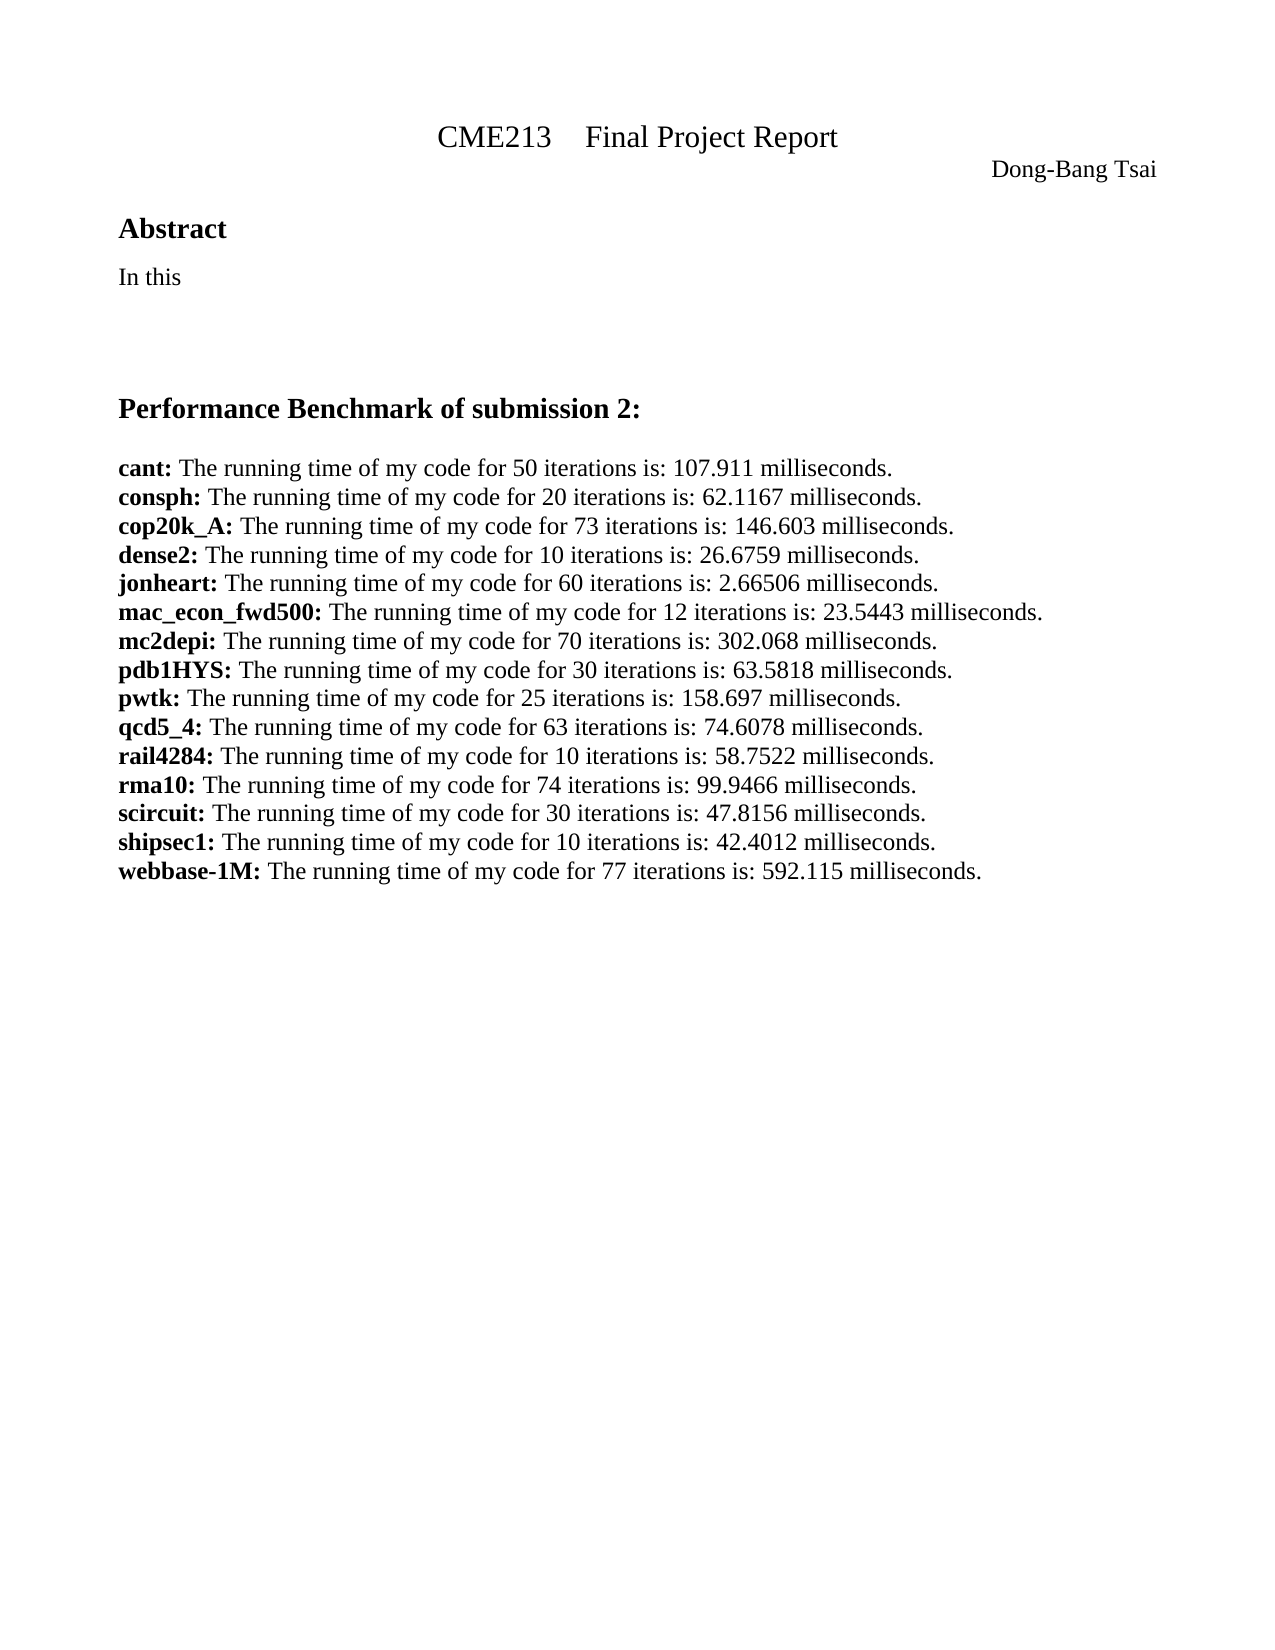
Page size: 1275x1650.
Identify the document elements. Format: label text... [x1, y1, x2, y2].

text Dong-Bang Tsai [118, 154, 1157, 183]
text rma10: The running time of my code for 74 iterations is: 99.9466 milliseconds. [118, 770, 1157, 798]
text pwtk: The running time of my code for 25 iterations is: 158.697 milliseconds. [118, 683, 1157, 712]
text cant: The running time of my code for 50 iterations is: 107.911 milliseconds. [118, 453, 1157, 482]
text scircuit: The running time of my code for 30 iterations is: 47.8156 milliseconds. [118, 798, 1157, 827]
text shipsec1: The running time of my code for 10 iterations is: 42.4012 milliseconds. [118, 827, 1157, 856]
text Abstract [118, 212, 1157, 245]
text consph: The running time of my code for 20 iterations is: 62.1167 milliseconds. [118, 482, 1157, 511]
text Performance Benchmark of submission 2: [118, 391, 1157, 425]
text webbase-1M: The running time of my code for 77 iterations is: 592.115 milliseconds. [118, 856, 1157, 885]
text CME213 Final Project Report [118, 118, 1157, 154]
text rail4284: The running time of my code for 10 iterations is: 58.7522 milliseconds. [118, 741, 1157, 770]
text dense2: The running time of my code for 10 iterations is: 26.6759 milliseconds. [118, 540, 1157, 568]
text pdb1HYS: The running time of my code for 30 iterations is: 63.5818 milliseconds. [118, 655, 1157, 683]
text cop20k_A: The running time of my code for 73 iterations is: 146.603 milliseconds. [118, 511, 1157, 540]
text mac_econ_fwd500: The running time of my code for 12 iterations is: 23.5443 milliseconds. [118, 597, 1157, 626]
text jonheart: The running time of my code for 60 iterations is: 2.66506 milliseconds. [118, 568, 1157, 597]
text In this [118, 262, 1157, 291]
text qcd5_4: The running time of my code for 63 iterations is: 74.6078 milliseconds. [118, 712, 1157, 741]
text mc2depi: The running time of my code for 70 iterations is: 302.068 milliseconds. [118, 626, 1157, 655]
